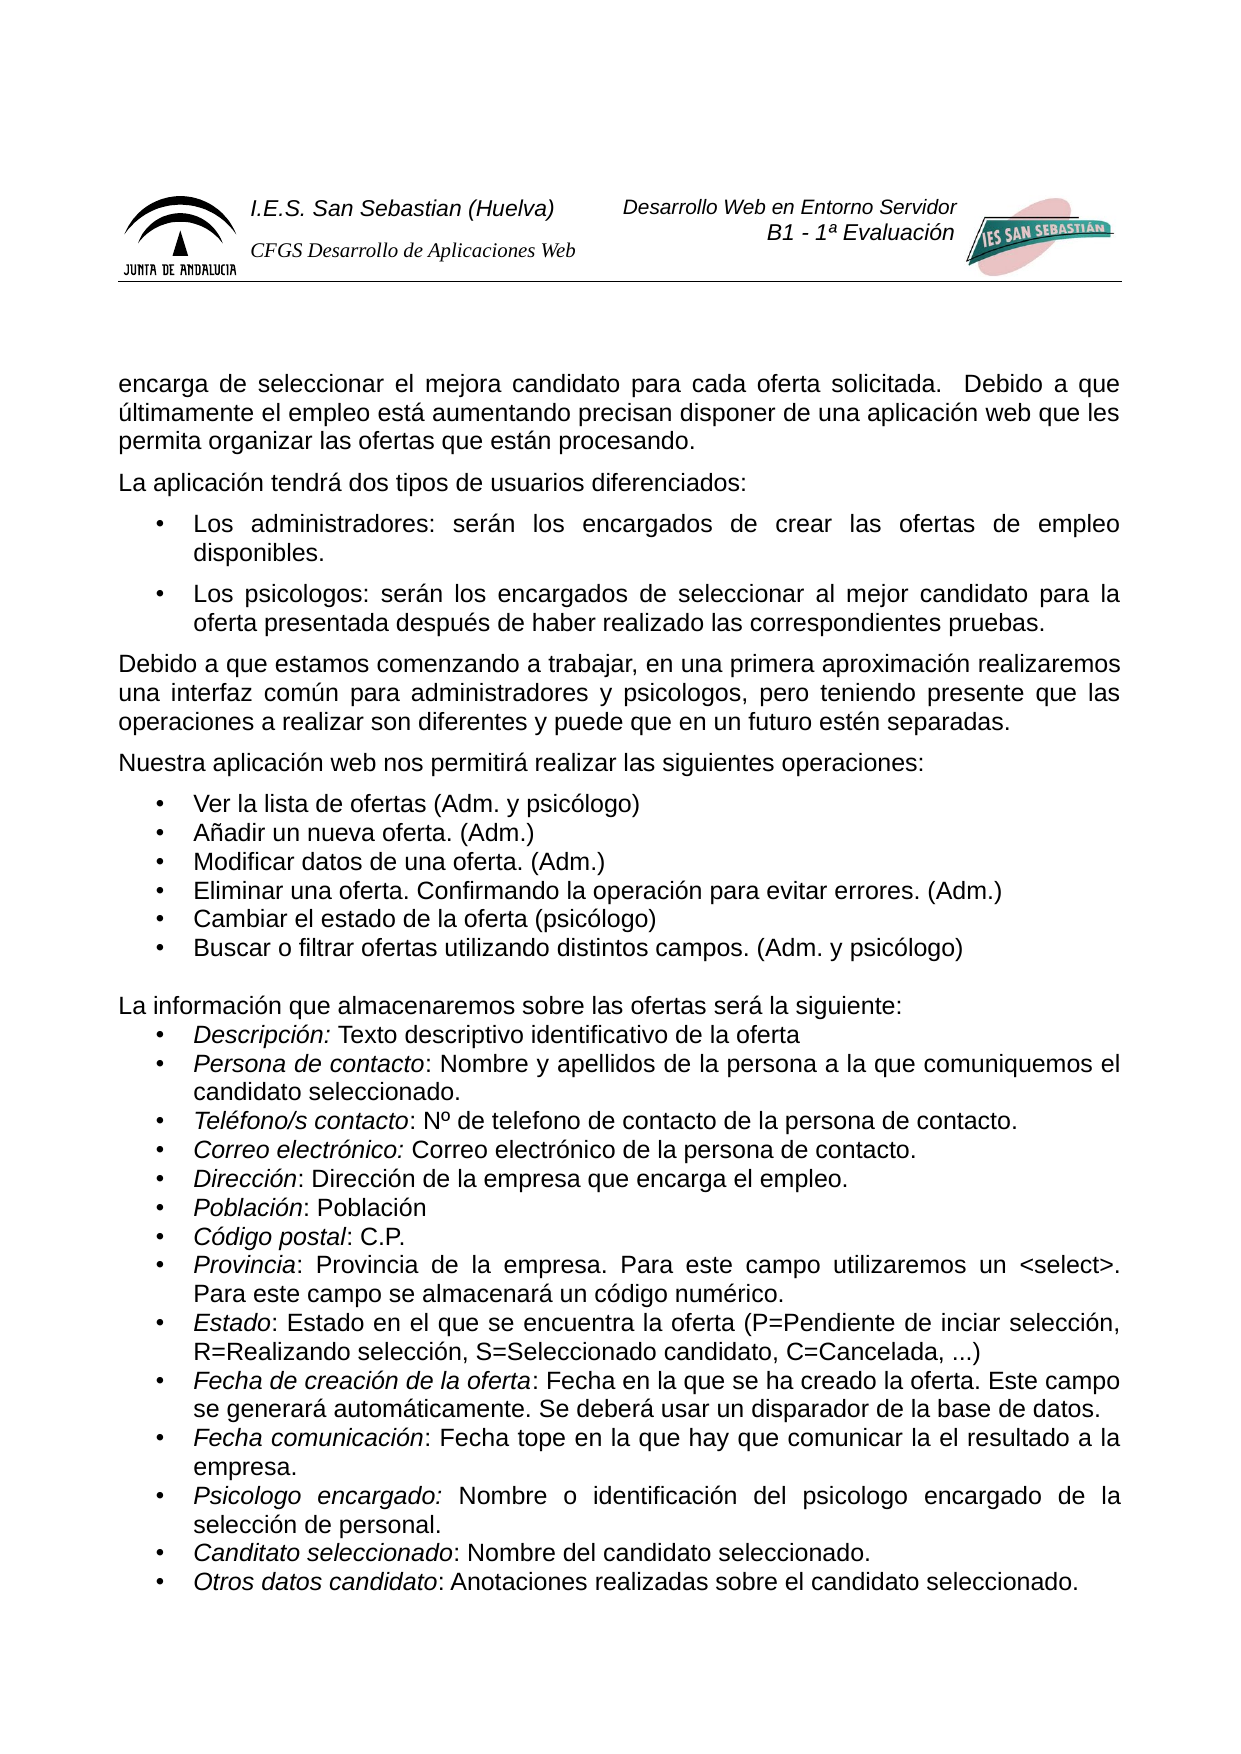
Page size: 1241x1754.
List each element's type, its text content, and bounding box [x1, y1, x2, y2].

text encarga de seleccionar el mejora candidato para cada oferta solicitada. Debido a que últimamente el empleo está aumentando precisan disponer de una aplicación web que les permita organizar las ofertas que están procesando. [118, 369, 1122, 455]
list Población: Población [156, 1193, 1122, 1222]
list Teléfono/s contacto: Nº de telefono de contacto de la persona de contacto. [156, 1106, 1122, 1135]
list Los administradores: serán los encargados de crear las ofertas de empleo disponibles. [156, 509, 1122, 566]
list Código postal: C.P. [156, 1222, 1122, 1250]
list Provincia: Provincia de la empresa. Para este campo utilizaremos un <select>. Para este campo se almacenará un código numérico. [156, 1250, 1122, 1308]
list Psicologo encargado: Nombre o identificación del psicologo encargado de la selección de personal. [156, 1481, 1122, 1538]
text Nuestra aplicación web nos permitirá realizar las siguientes operaciones: [118, 748, 1122, 777]
list Eliminar una oferta. Confirmando la operación para evitar errores. (Adm.) [156, 876, 1122, 904]
list Fecha comunicación: Fecha tope en la que hay que comunicar la el resultado a la empresa. [156, 1423, 1122, 1481]
list Añadir un nueva oferta. (Adm.) [156, 818, 1122, 847]
list Buscar o filtrar ofertas utilizando distintos campos. (Adm. y psicólogo) [156, 933, 1122, 962]
list Fecha de creación de la oferta: Fecha en la que se ha creado la oferta. Este campo se generará automáticamente. Se deberá usar un disparador de la base de datos. [156, 1366, 1122, 1423]
list Dirección: Dirección de la empresa que encarga el empleo. [156, 1164, 1122, 1193]
text Debido a que estamos comenzando a trabajar, en una primera aproximación realizaremos una interfaz común para administradores y psicologos, pero teniendo presente que las operaciones a realizar son diferentes y puede que en un futuro estén separadas. [118, 649, 1122, 735]
list Canditato seleccionado: Nombre del candidato seleccionado. [156, 1538, 1122, 1567]
list Correo electrónico: Correo electrónico de la persona de contacto. [156, 1135, 1122, 1164]
list Cambiar el estado de la oferta (psicólogo) [156, 904, 1122, 933]
list Descripción: Texto descriptivo identificativo de la oferta [156, 1020, 1122, 1048]
list Los psicologos: serán los encargados de seleccionar al mejor candidato para la oferta presentada después de haber realizado las correspondientes pruebas. [156, 579, 1122, 637]
list Persona de contacto: Nombre y apellidos de la persona a la que comuniquemos el candidato seleccionado. [156, 1048, 1122, 1106]
text La aplicación tendrá dos tipos de usuarios diferenciados: [118, 468, 1122, 496]
text La información que almacenaremos sobre las ofertas será la siguiente: [118, 991, 1122, 1020]
list Estado: Estado en el que se encuentra la oferta (P=Pendiente de inciar selección, R=Realizando selección, S=Seleccionado candidato, C=Cancelada, ...) [156, 1308, 1122, 1366]
list Modificar datos de una oferta. (Adm.) [156, 847, 1122, 876]
picture [963, 195, 1117, 277]
list Otros datos candidato: Anotaciones realizadas sobre el candidato seleccionado. [156, 1567, 1122, 1596]
list Ver la lista de ofertas (Adm. y psicólogo) [156, 789, 1122, 818]
